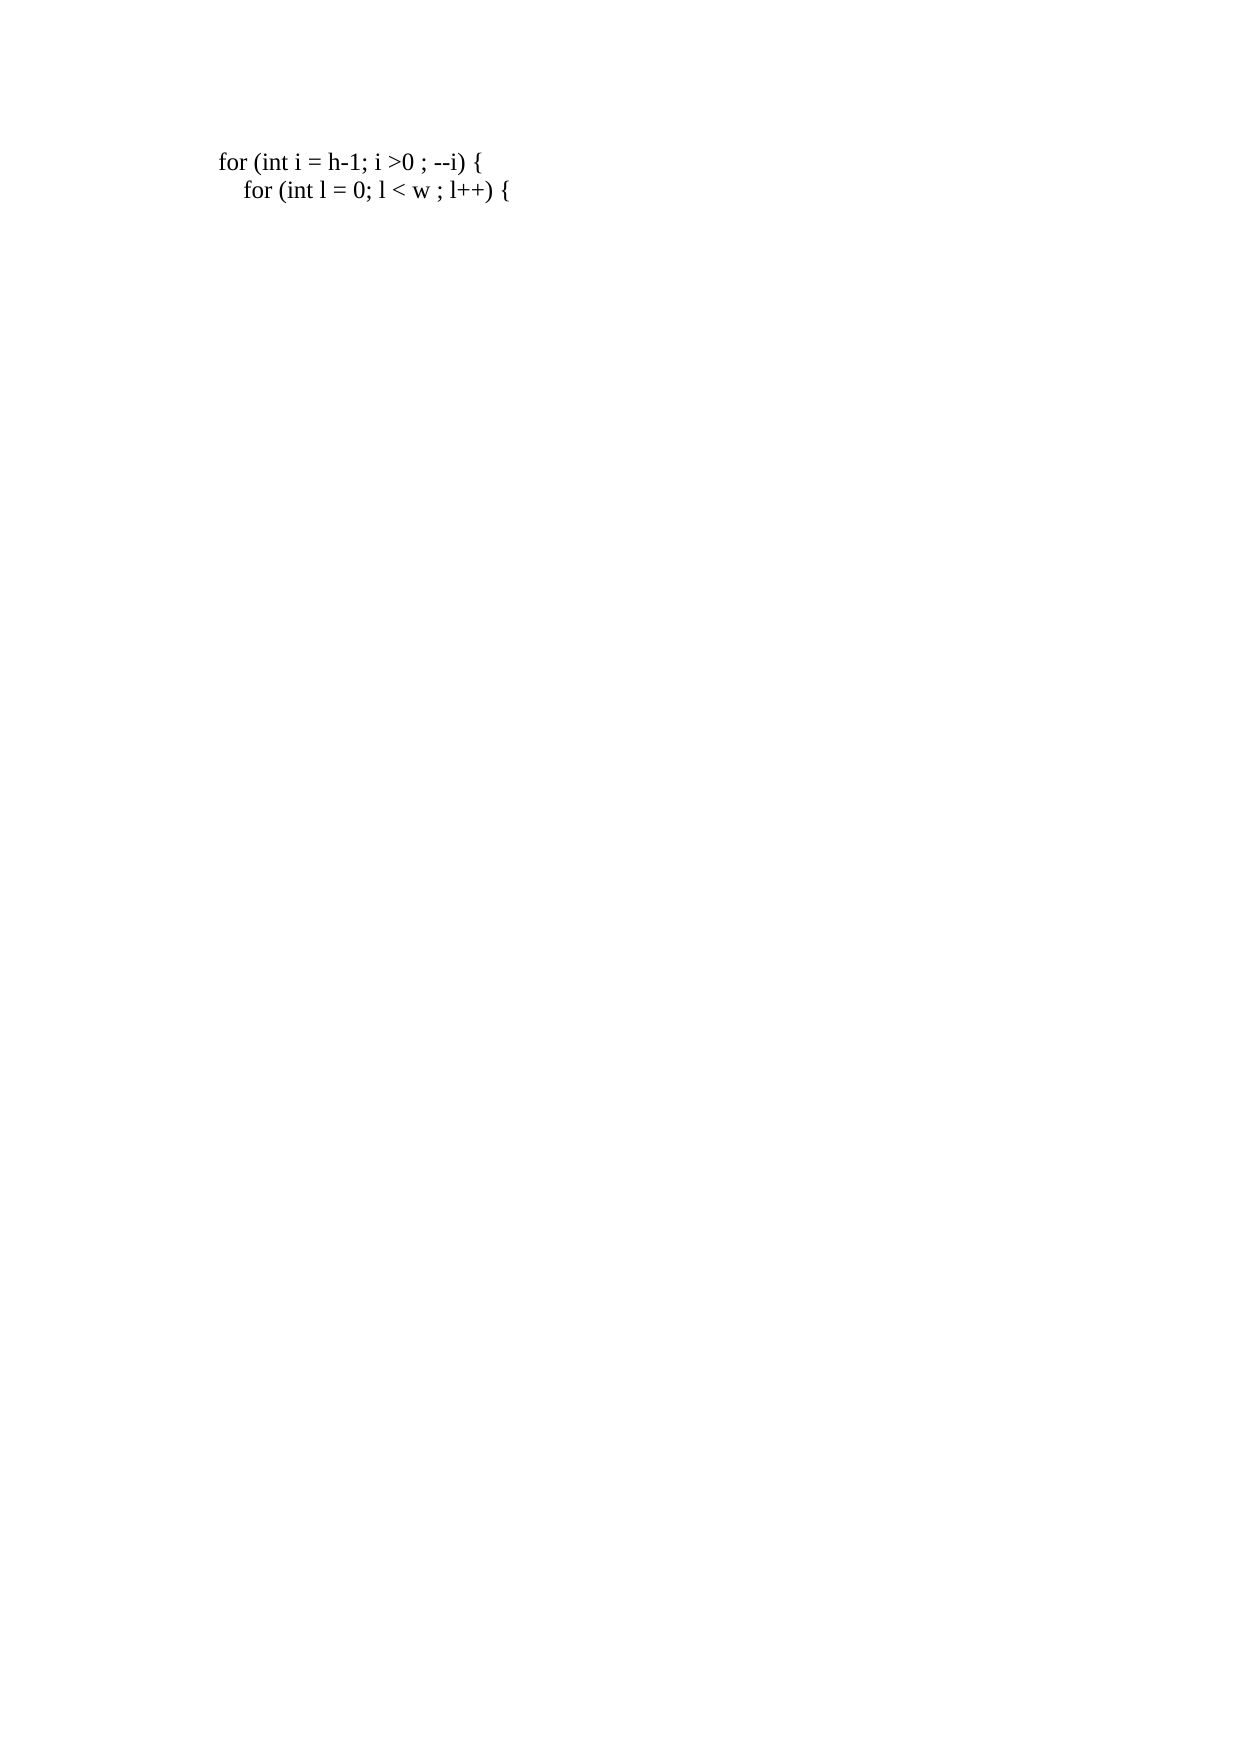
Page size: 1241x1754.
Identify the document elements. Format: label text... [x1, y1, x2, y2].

list for (int l = 0; l < w ; l++) { [156, 176, 1122, 204]
list for (int i = h-1; i >0 ; --i) { [156, 147, 1122, 176]
